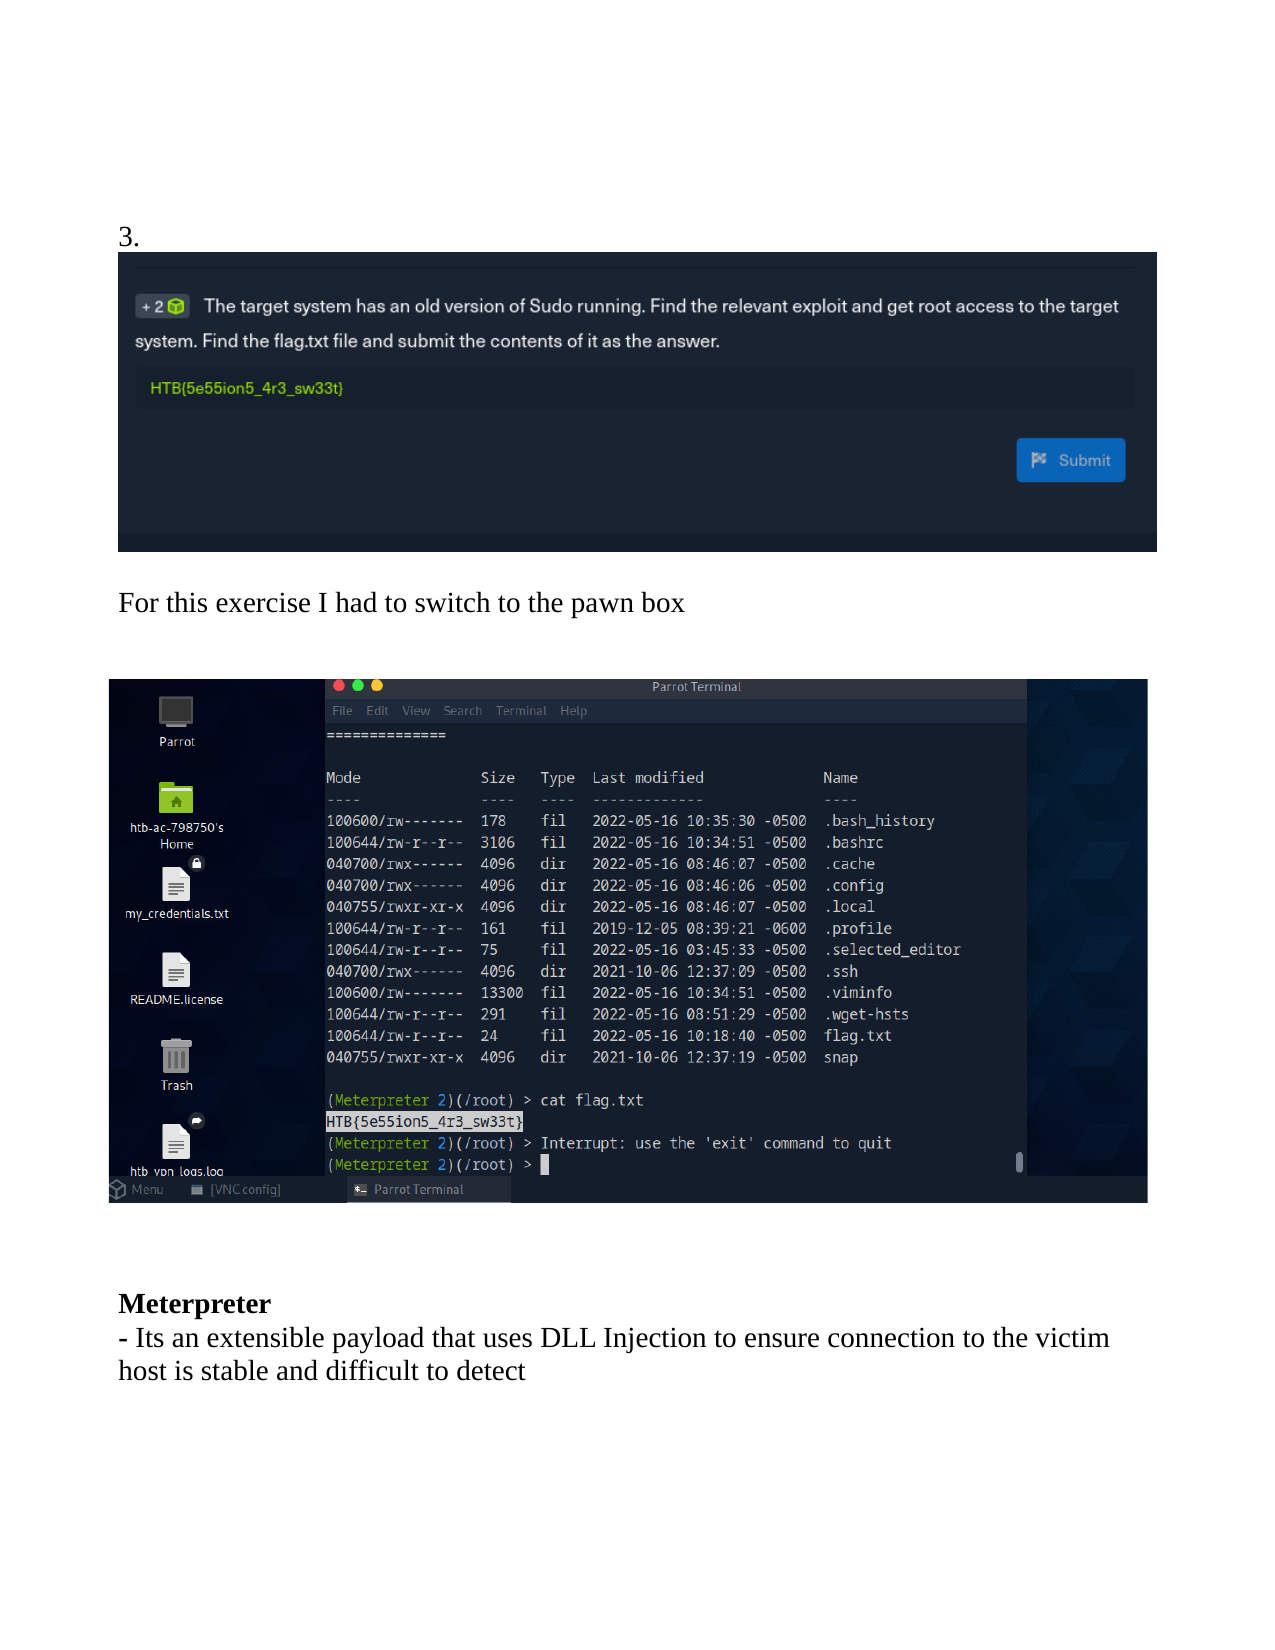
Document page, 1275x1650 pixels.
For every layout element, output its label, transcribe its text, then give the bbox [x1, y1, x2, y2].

text Meterpreter [118, 1286, 1157, 1320]
text For this exercise I had to switch to the pawn box [118, 585, 1157, 618]
picture [108, 679, 1148, 1203]
text - Its an extensible payload that uses DLL Injection to ensure connection to the victim host is stable and difficult to detect [118, 1320, 1157, 1387]
picture [118, 252, 1157, 552]
text 3. [118, 219, 1157, 252]
